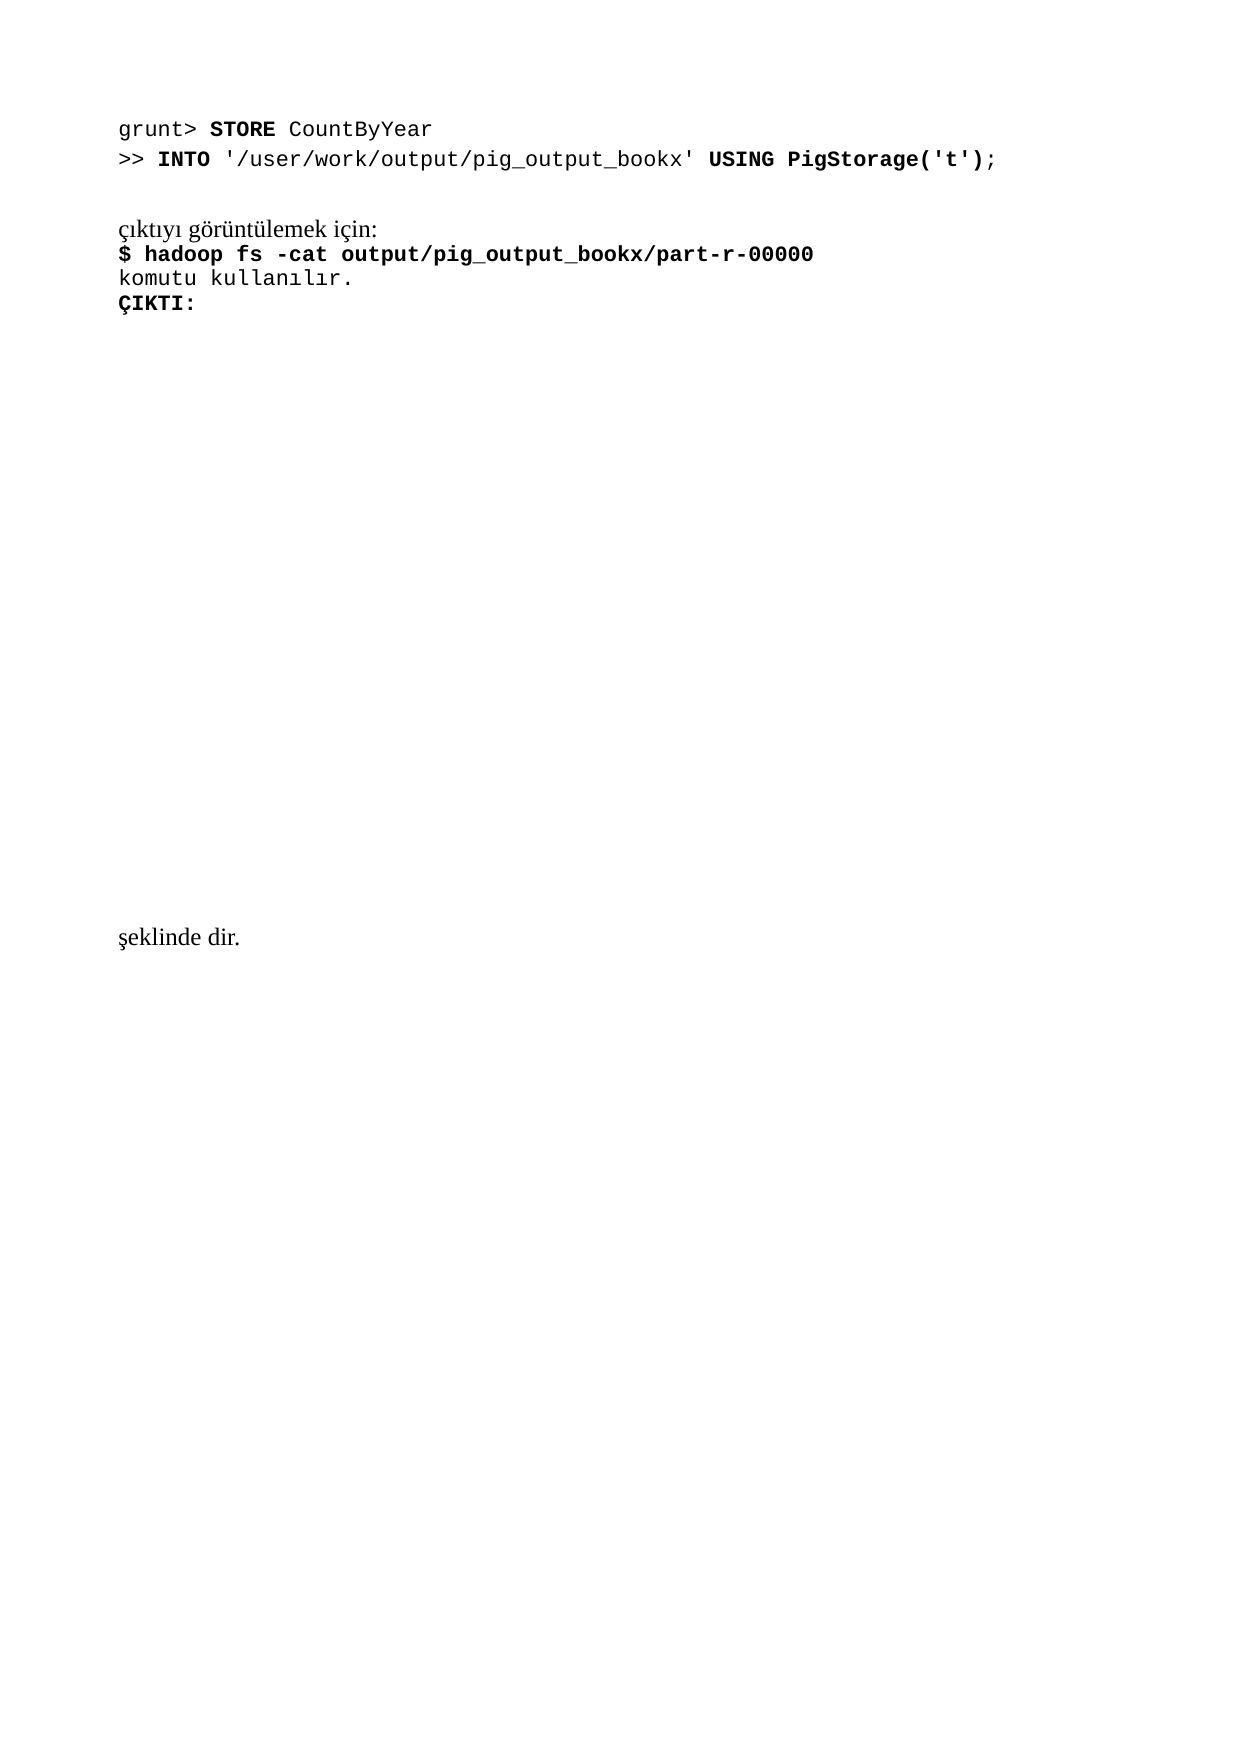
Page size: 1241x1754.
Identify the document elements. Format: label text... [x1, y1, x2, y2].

text ÇIKTI: [118, 292, 1122, 317]
text şeklinde dir. [118, 922, 1122, 951]
text çıktıyı görüntülemek için: [118, 214, 1122, 243]
text $ hadoop fs -cat output/pig_output_bookx/part-r-00000 [118, 243, 1122, 268]
text grunt> STORE CountByYear >> INTO '/user/work/output/pig_output_bookx' USING PigStorage('t'); [118, 118, 1122, 173]
text komutu kullanılır. [118, 268, 1122, 292]
